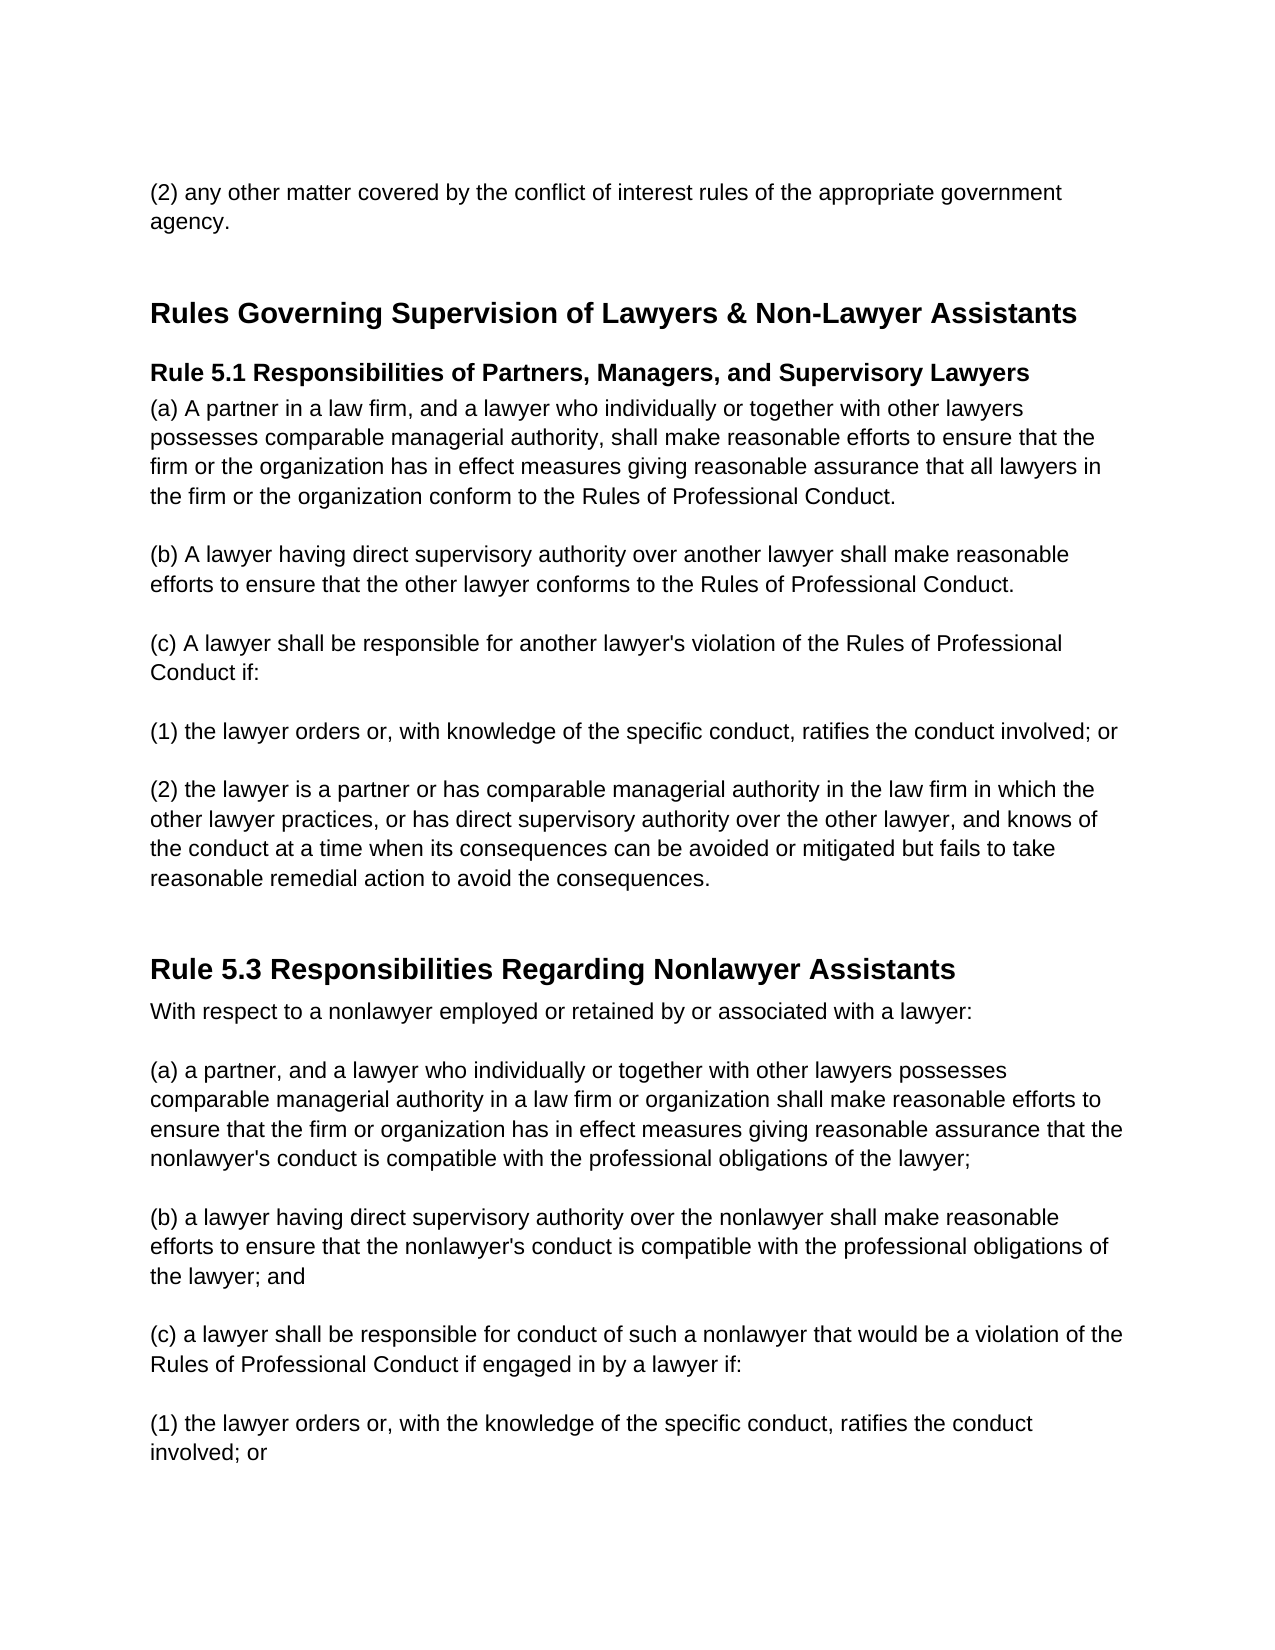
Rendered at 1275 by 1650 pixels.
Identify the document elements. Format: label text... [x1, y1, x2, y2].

text (a) A partner in a law firm, and a lawyer who individually or together with other lawyers possesses comparable managerial authority, shall make reasonable efforts to ensure that the firm or the organization has in effect measures giving reasonable assurance that all lawyers in the firm or the organization conform to the Rules of Professional Conduct. [150, 395, 1125, 509]
text (a) a partner, and a lawyer who individually or together with other lawyers possesses comparable managerial authority in a law firm or organization shall make reasonable efforts to ensure that the firm or organization has in effect measures giving reasonable assurance that the nonlawyer's conduct is compatible with the professional obligations of the lawyer; [150, 1058, 1125, 1171]
text (1) the lawyer orders or, with the knowledge of the specific conduct, ratifies the conduct involved; or [150, 1410, 1125, 1465]
text (1) the lawyer orders or, with knowledge of the specific conduct, ratifies the conduct involved; or [150, 718, 1125, 744]
text (2) the lawyer is a partner or has comparable managerial authority in the law firm in which the other lawyer practices, or has direct supervisory authority over the other lawyer, and knows of the conduct at a time when its consequences can be avoided or mitigated but fails to take reasonable remedial action to avoid the consequences. [150, 777, 1125, 891]
text With respect to a nonlawyer employed or retained by or associated with a lawyer: [150, 999, 1125, 1024]
subtitle Rule 5.1 Responsibilities of Partners, Managers, and Supervisory Lawyers [150, 359, 1125, 387]
text (b) A lawyer having direct supervisory authority over another lawyer shall make reasonable efforts to ensure that the other lawyer conforms to the Rules of Professional Conduct. [150, 542, 1125, 597]
text (c) A lawyer shall be responsible for another lawyer's violation of the Rules of Professional Conduct if: [150, 630, 1125, 685]
text (c) a lawyer shall be responsible for conduct of such a nonlawyer that would be a violation of the Rules of Professional Conduct if engaged in by a lawyer if: [150, 1322, 1125, 1377]
subtitle Rules Governing Supervision of Lawyers & Non-Lawyer Assistants [150, 297, 1125, 329]
text (2) any other matter covered by the conflict of interest rules of the appropriate government agency. [150, 179, 1125, 234]
text (b) a lawyer having direct supervisory authority over the nonlawyer shall make reasonable efforts to ensure that the nonlawyer's conduct is compatible with the professional obligations of the lawyer; and [150, 1204, 1125, 1289]
subtitle Rule 5.3 Responsibilities Regarding Nonlawyer Assistants [150, 953, 1125, 986]
